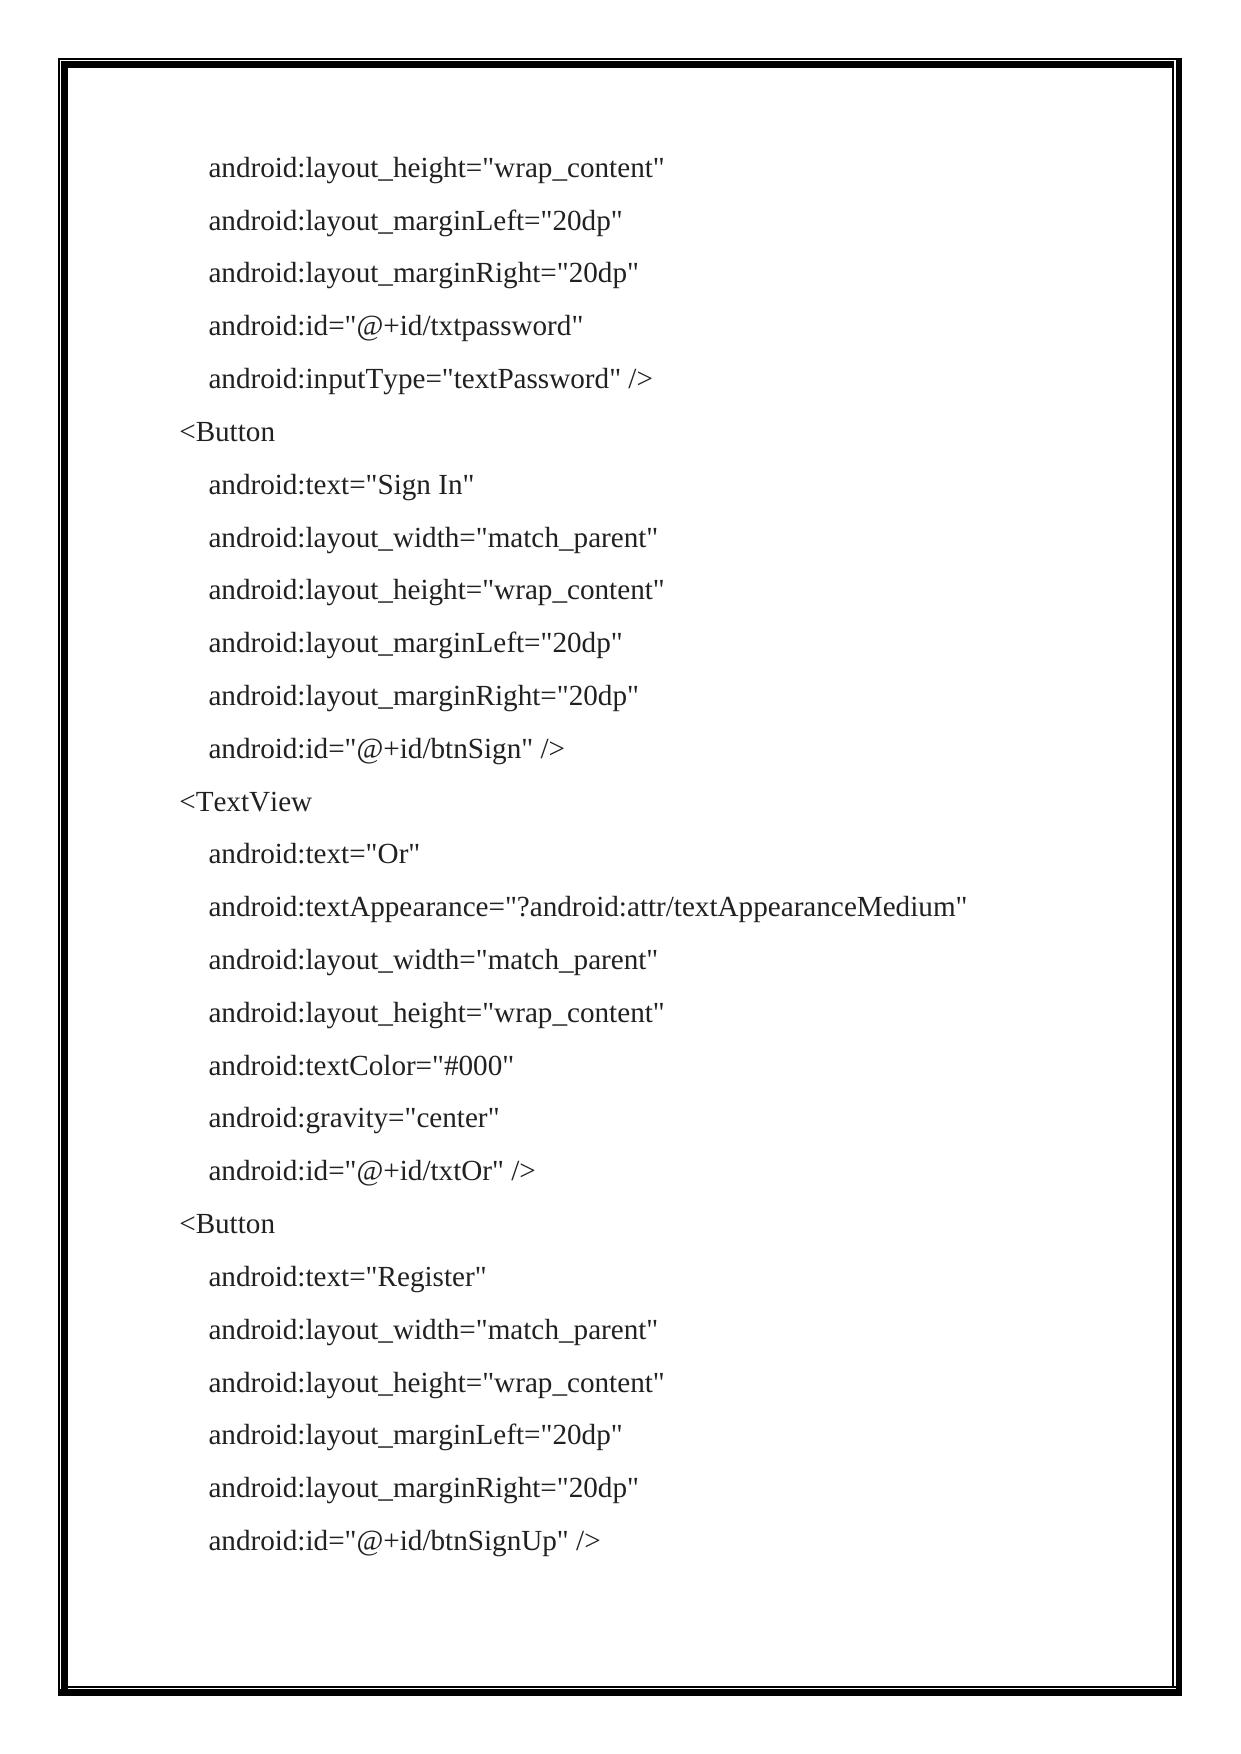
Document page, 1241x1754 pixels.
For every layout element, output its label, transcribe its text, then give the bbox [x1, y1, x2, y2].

text android:layout_width="match_parent" [150, 942, 1090, 976]
text android:gravity="center" [150, 1101, 1090, 1134]
text android:layout_marginLeft="20dp" [150, 625, 1090, 659]
text <Button [150, 414, 1090, 448]
text android:inputType="textPassword" /> [150, 361, 1090, 395]
text android:layout_marginRight="20dp" [150, 678, 1090, 712]
text android:layout_marginRight="20dp" [150, 1470, 1090, 1504]
text <Button [150, 1206, 1090, 1240]
text android:layout_marginLeft="20dp" [150, 203, 1090, 236]
text android:text="Sign In" [150, 467, 1090, 500]
text android:id="@+id/txtOr" /> [150, 1153, 1090, 1187]
text android:layout_height="wrap_content" [150, 150, 1090, 183]
text android:layout_width="match_parent" [150, 1312, 1090, 1345]
text android:layout_marginLeft="20dp" [150, 1417, 1090, 1451]
text android:id="@+id/btnSign" /> [150, 731, 1090, 764]
text android:id="@+id/btnSignUp" /> [150, 1523, 1090, 1557]
text android:text="Register" [150, 1259, 1090, 1293]
text android:layout_height="wrap_content" [150, 1365, 1090, 1398]
text android:layout_height="wrap_content" [150, 572, 1090, 606]
text android:id="@+id/txtpassword" [150, 308, 1090, 342]
text android:layout_marginRight="20dp" [150, 256, 1090, 289]
text android:layout_width="match_parent" [150, 520, 1090, 553]
text android:text="Or" [150, 837, 1090, 870]
text android:textColor="#000" [150, 1048, 1090, 1081]
text android:textAppearance="?android:attr/textAppearanceMedium" [150, 889, 1090, 923]
text android:layout_height="wrap_content" [150, 995, 1090, 1028]
text <TextView [150, 784, 1090, 817]
